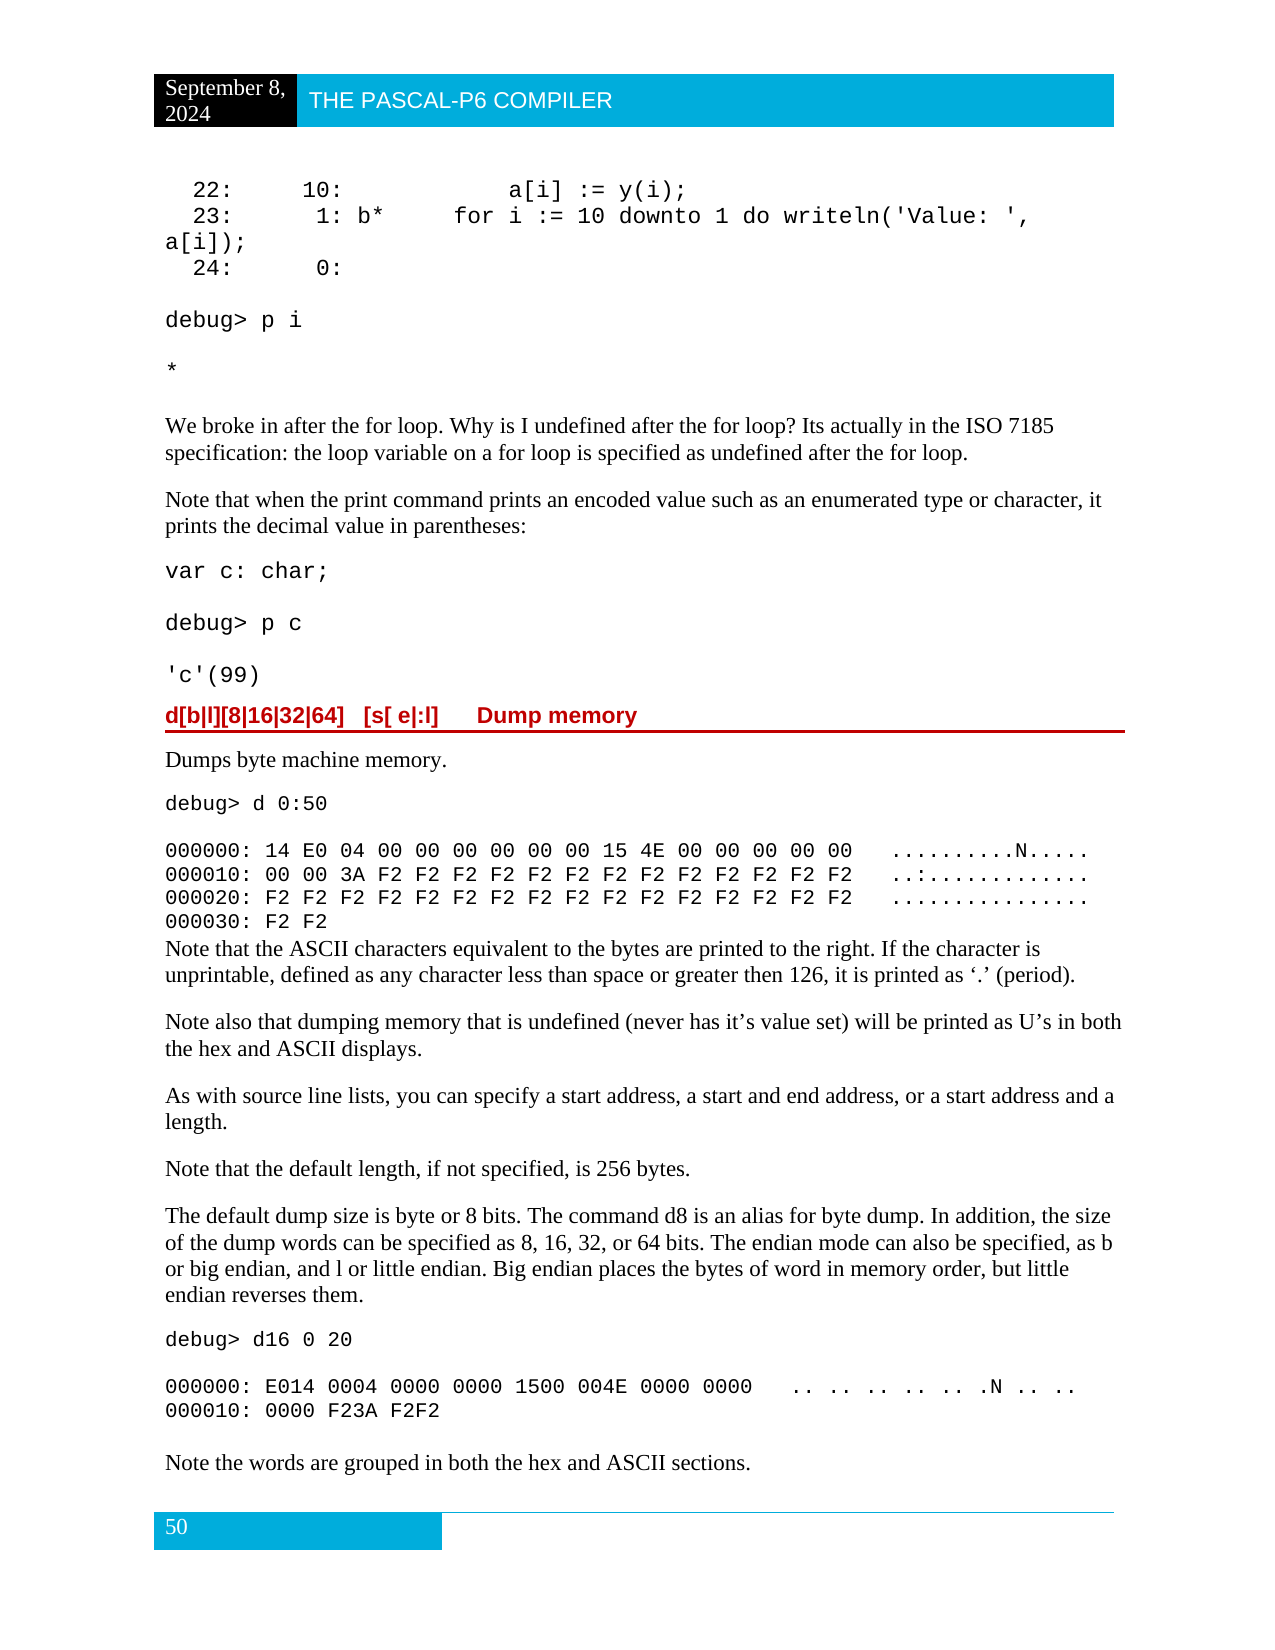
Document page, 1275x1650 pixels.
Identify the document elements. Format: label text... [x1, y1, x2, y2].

text 000010: 0000 F23A F2F2 [165, 1400, 1125, 1423]
text We broke in after the for loop. Why is I undefined after the for loop? Its actually in the ISO 7185 specification: the loop variable on a for loop is specified as undefined after the for loop. [165, 412, 1125, 465]
text debug> d 0:50 [165, 793, 1125, 816]
text Note that the ASCII characters equivalent to the bytes are printed to the right. If the character is unprintable, defined as any character less than space or greater then 126, it is printed as ‘.’ (period). [165, 935, 1125, 987]
text The default dump size is byte or 8 bits. The command d8 is an alias for byte dump. In addition, the size of the dump words can be specified as 8, 16, 32, or 64 bits. The endian mode can also be specified, as b or big endian, and l or little endian. Big endian places the bytes of word in memory order, but little endian reverses them. [165, 1202, 1125, 1308]
text Dumps byte machine memory. [165, 746, 1125, 772]
text debug> d16 0 20 [165, 1329, 1125, 1352]
text 000030: F2 F2 [165, 911, 1125, 935]
text 000010: 00 00 3A F2 F2 F2 F2 F2 F2 F2 F2 F2 F2 F2 F2 F2 ..:............. [165, 864, 1125, 887]
text 000000: 14 E0 04 00 00 00 00 00 00 15 4E 00 00 00 00 00 ..........N..... [165, 840, 1125, 864]
text var c: char; [165, 559, 1125, 585]
text * [165, 360, 1125, 386]
text 24: 0: [165, 257, 1125, 283]
subtitle d[b|l][8|16|32|64] [s[ e|:l] Dump memory [165, 702, 1125, 730]
text debug> p i [165, 308, 1125, 334]
text Note also that dumping memory that is undefined (never has it’s value set) will be printed as U’s in both the hex and ASCII displays. [165, 1008, 1125, 1061]
text 22: 10: a[i] := y(i); [165, 179, 1125, 205]
text Note that the default length, if not specified, is 256 bytes. [165, 1155, 1125, 1182]
text Note the words are grouped in both the hex and ASCII sections. [165, 1449, 1125, 1476]
text 000020: F2 F2 F2 F2 F2 F2 F2 F2 F2 F2 F2 F2 F2 F2 F2 F2 ................ [165, 887, 1125, 911]
text 'c'(99) [165, 663, 1125, 689]
text Note that when the print command prints an encoded value such as an enumerated type or character, it prints the decimal value in parentheses: [165, 486, 1125, 538]
text 23: 1: b* for i := 10 downto 1 do writeln('Value: ', a[i]); [165, 205, 1125, 257]
text 000000: E014 0004 0000 0000 1500 004E 0000 0000 .. .. .. .. .. .N .. .. [165, 1376, 1125, 1400]
text As with source line lists, you can specify a start address, a start and end address, or a start address and a length. [165, 1082, 1125, 1134]
text debug> p c [165, 611, 1125, 637]
